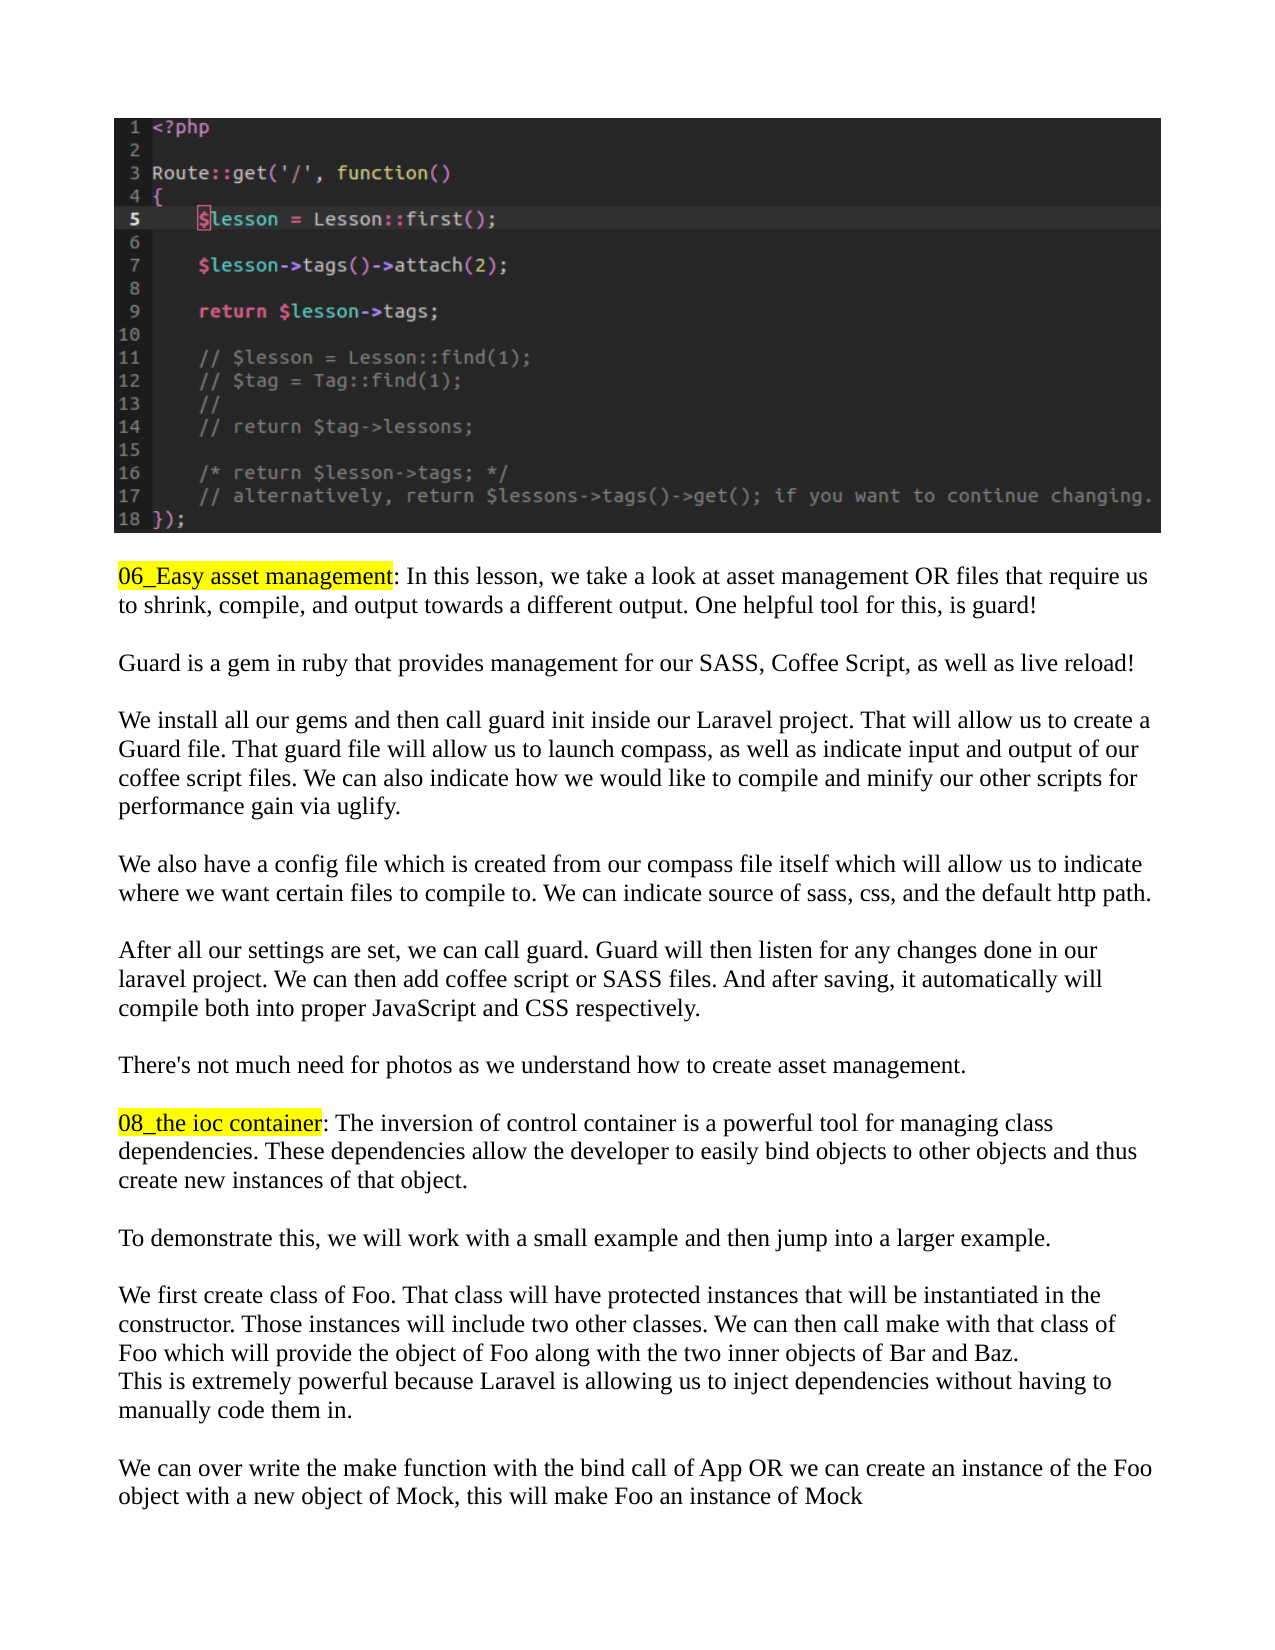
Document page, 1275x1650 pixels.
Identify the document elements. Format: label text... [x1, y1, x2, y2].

text 06_Easy asset management: In this lesson, we take a look at asset management OR files that require us to shrink, compile, and output towards a different output. One helpful tool for this, is guard! [118, 561, 1157, 619]
text This is extremely powerful because Laravel is allowing us to inject dependencies without having to manually code them in. [118, 1366, 1157, 1424]
text We can over write the make function with the bind call of App OR we can create an instance of the Foo object with a new object of Mock, this will make Foo an instance of Mock [118, 1453, 1157, 1510]
text 08_the ioc container: The inversion of control container is a powerful tool for managing class dependencies. These dependencies allow the developer to easily bind objects to other objects and thus create new instances of that object. [118, 1108, 1157, 1194]
text After all our settings are set, we can call guard. Guard will then listen for any changes done in our laravel project. We can then add coffee script or SASS files. And after saving, it automatically will compile both into proper JavaScript and CSS respectively. [118, 935, 1157, 1021]
picture [114, 118, 1161, 533]
text There's not much need for photos as we understand how to create asset management. [118, 1050, 1157, 1079]
text We install all our gems and then call guard init inside our Laravel project. That will allow us to create a Guard file. That guard file will allow us to launch compass, as well as indicate input and output of our coffee script files. We can also indicate how we would like to compile and minify our other scripts for performance gain via uglify. [118, 705, 1157, 820]
text Guard is a gem in ruby that provides management for our SASS, Coffee Script, as well as live reload! [118, 648, 1157, 676]
text We first create class of Foo. That class will have protected instances that will be instantiated in the constructor. Those instances will include two other classes. We can then call make with that class of Foo which will provide the object of Foo along with the two inner objects of Bar and Baz. [118, 1280, 1157, 1366]
text We also have a config file which is created from our compass file itself which will allow us to indicate where we want certain files to compile to. We can indicate source of sass, css, and the default http path. [118, 849, 1157, 906]
text To demonstrate this, we will work with a small example and then jump into a larger example. [118, 1223, 1157, 1251]
